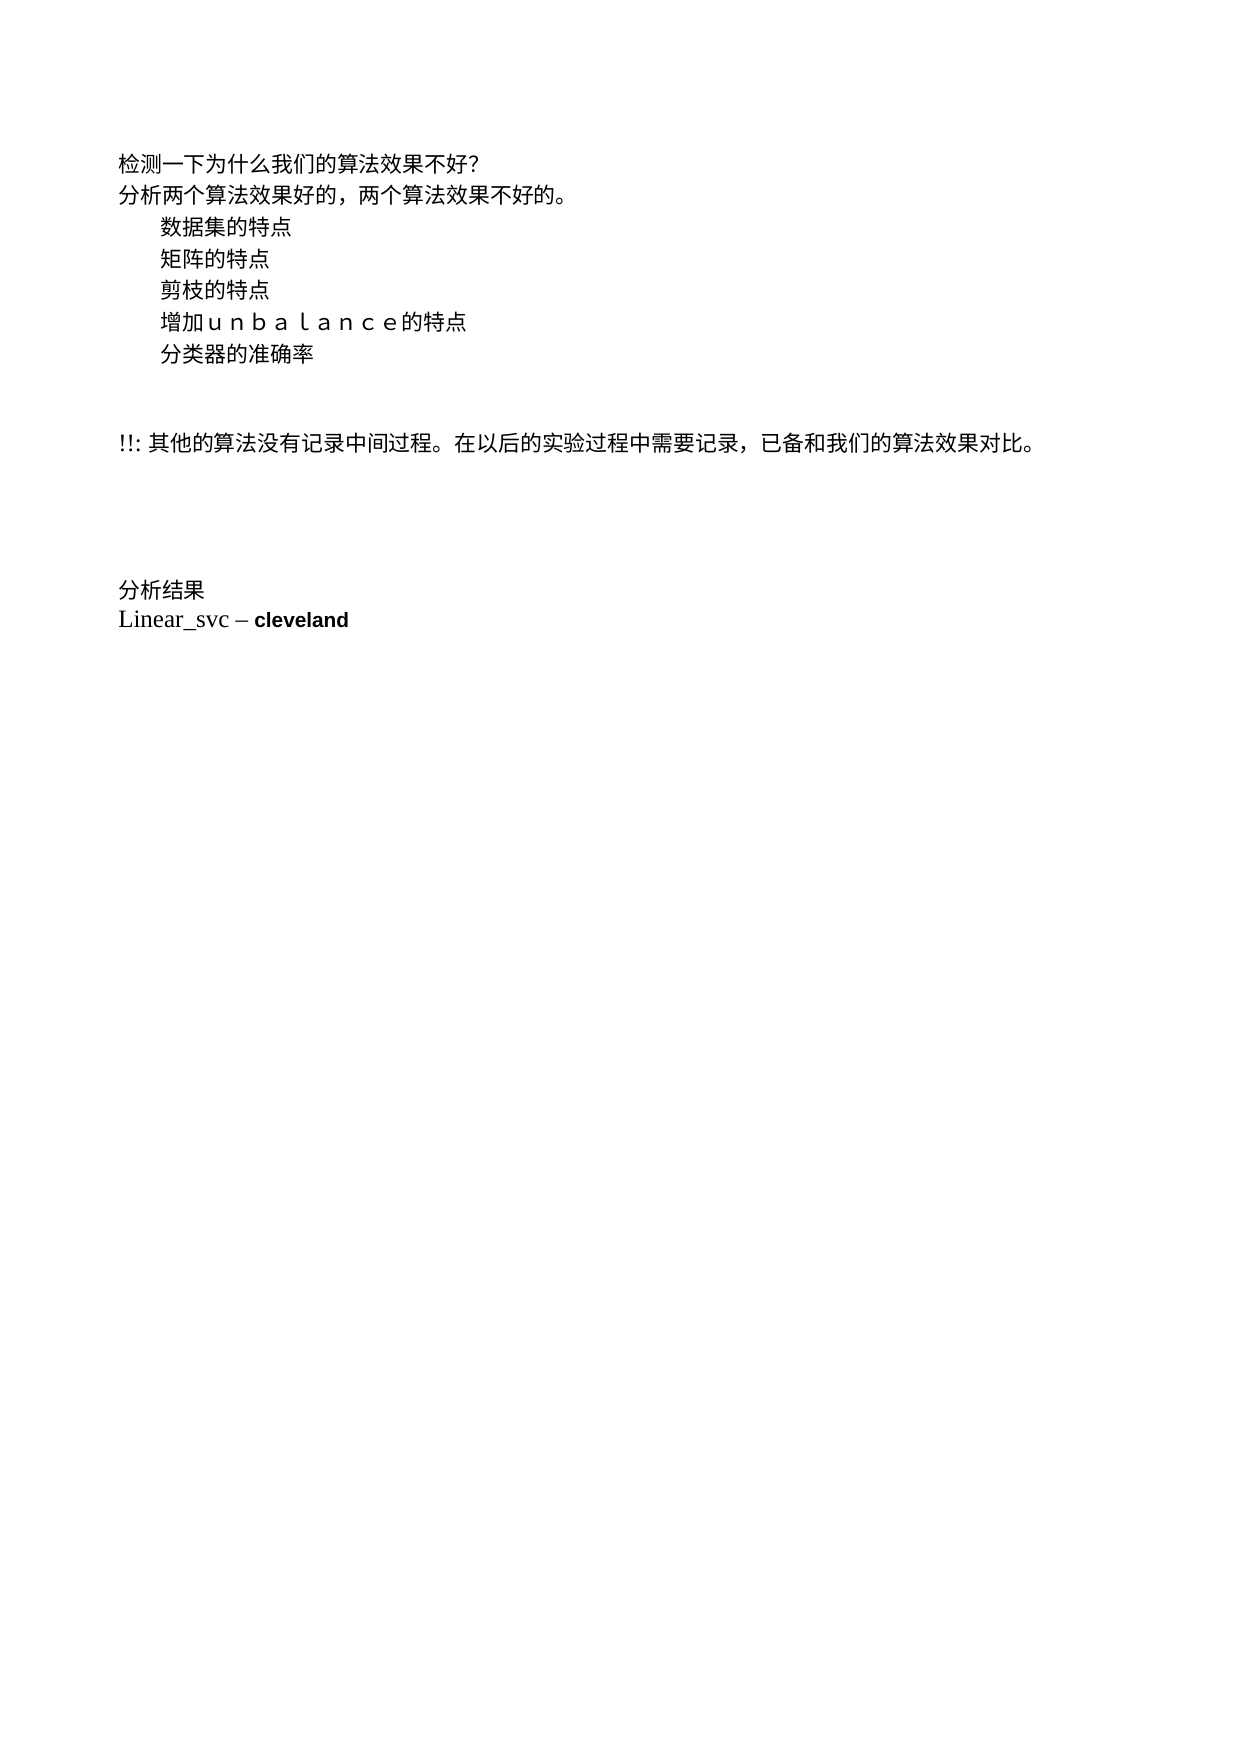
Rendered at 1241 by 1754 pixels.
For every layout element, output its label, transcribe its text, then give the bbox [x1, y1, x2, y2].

text 剪枝的特点 [118, 273, 1122, 305]
text 分析结果 [118, 573, 1122, 604]
text 检测一下为什么我们的算法效果不好？ [118, 147, 1122, 178]
text 增加ｕｎｂａｌａｎｃｅ的特点 [118, 305, 1122, 337]
text 分析两个算法效果好的，两个算法效果不好的。 [118, 178, 1122, 210]
text 矩阵的特点 [118, 242, 1122, 273]
text !!: 其他的算法没有记录中间过程。在以后的实验过程中需要记录，已备和我们的算法效果对比。 [118, 426, 1122, 458]
text Linear_svc – cleveland [118, 604, 1122, 633]
text 分类器的准确率 [118, 337, 1122, 368]
text 数据集的特点 [118, 210, 1122, 242]
